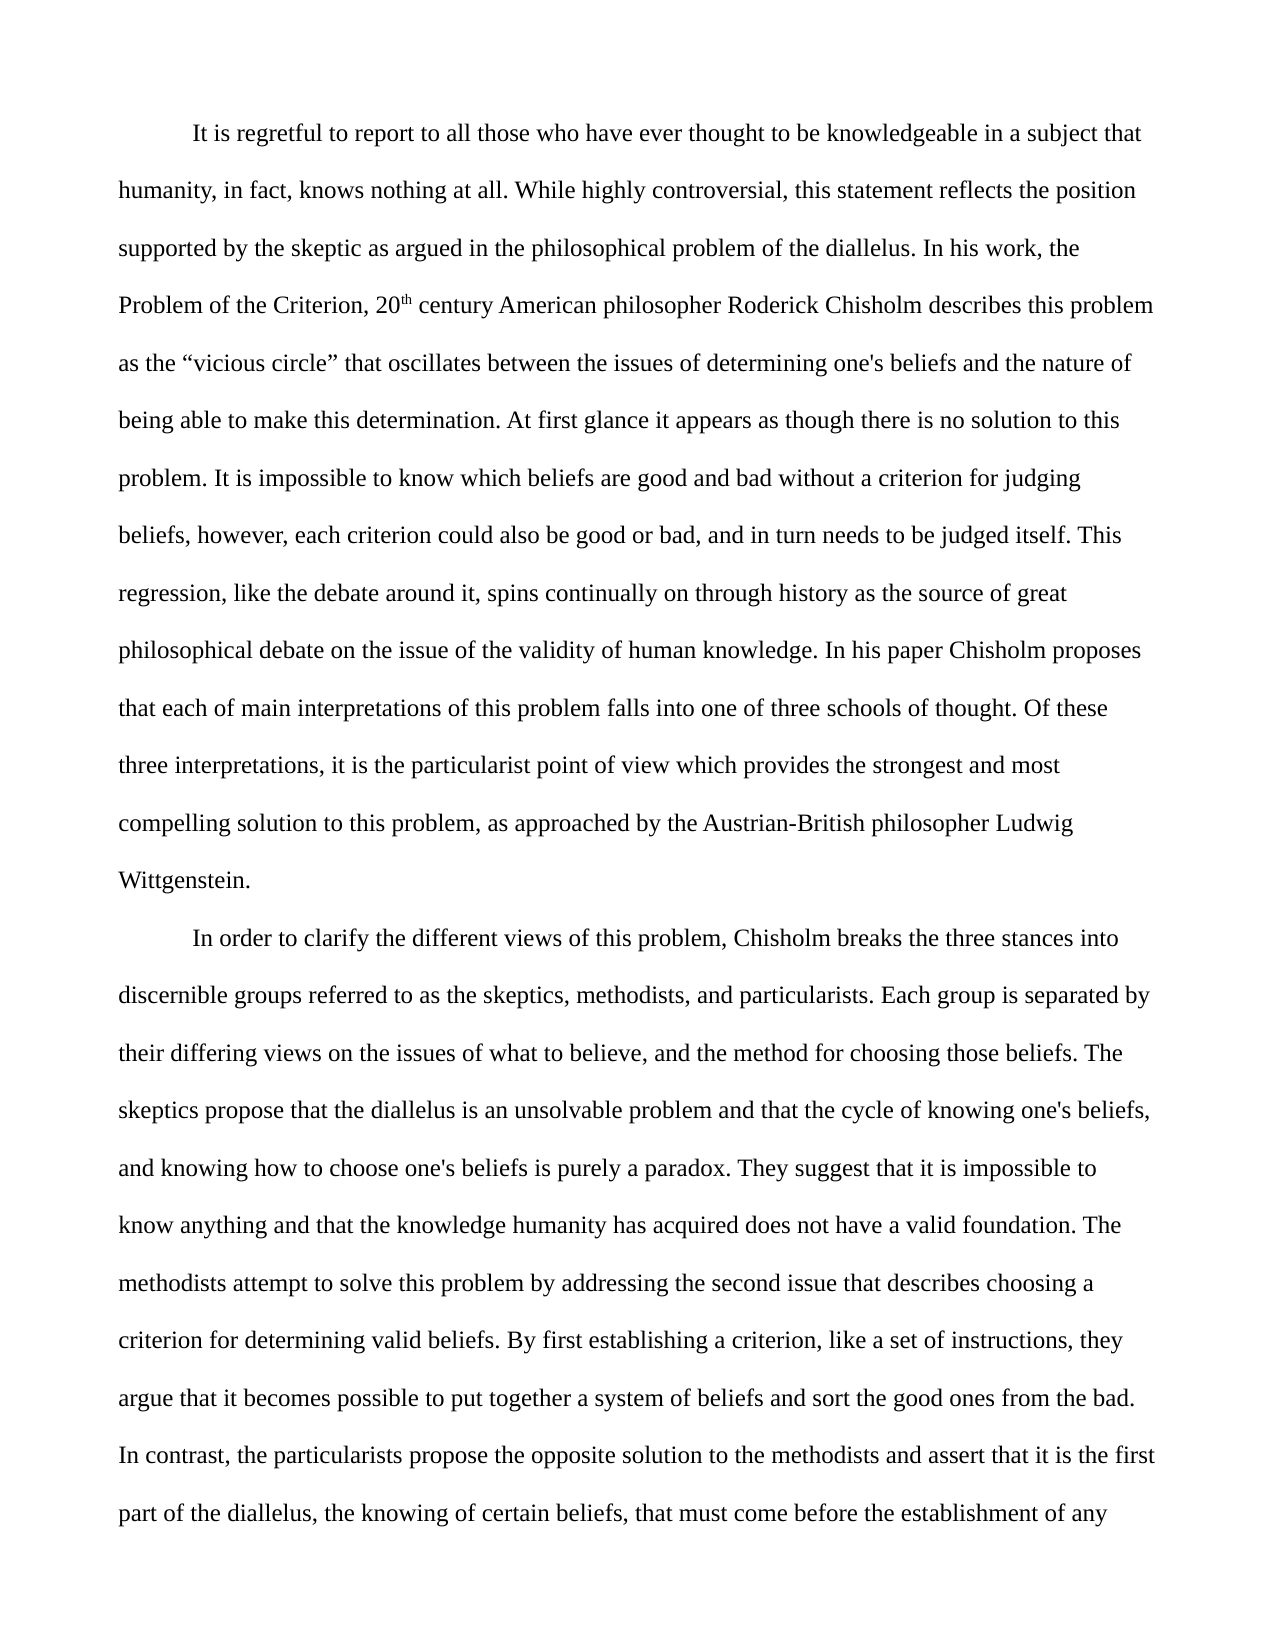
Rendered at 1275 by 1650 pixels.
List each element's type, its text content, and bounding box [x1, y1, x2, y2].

text It is regretful to report to all those who have ever thought to be knowledgeable in a subject that humanity, in fact, knows nothing at all. While highly controversial, this statement reflects the position supported by the skeptic as argued in the philosophical problem of the diallelus. In his work, the Problem of the Criterion, 20th century American philosopher Roderick Chisholm describes this problem as the “vicious circle” that oscillates between the issues of determining one's beliefs and the nature of being able to make this determination. At first glance it appears as though there is no solution to this problem. It is impossible to know which beliefs are good and bad without a criterion for judging beliefs, however, each criterion could also be good or bad, and in turn needs to be judged itself. This regression, like the debate around it, spins continually on through history as the source of great philosophical debate on the issue of the validity of human knowledge. In his paper Chisholm proposes that each of main interpretations of this problem falls into one of three schools of thought. Of these three interpretations, it is the particularist point of view which provides the strongest and most compelling solution to this problem, as approached by the Austrian-British philosopher Ludwig Wittgenstein. [118, 118, 1157, 894]
text In order to clarify the different views of this problem, Chisholm breaks the three stances into discernible groups referred to as the skeptics, methodists, and particularists. Each group is separated by their differing views on the issues of what to believe, and the method for choosing those beliefs. The skeptics propose that the diallelus is an unsolvable problem and that the cycle of knowing one's beliefs, and knowing how to choose one's beliefs is purely a paradox. They suggest that it is impossible to know anything and that the knowledge humanity has acquired does not have a valid foundation. The methodists attempt to solve this problem by addressing the second issue that describes choosing a criterion for determining valid beliefs. By first establishing a criterion, like a set of instructions, they argue that it becomes possible to put together a system of beliefs and sort the good ones from the bad. In contrast, the particularists propose the opposite solution to the methodists and assert that it is the first part of the diallelus, the knowing of certain beliefs, that must come before the establishment of any [118, 923, 1157, 1527]
